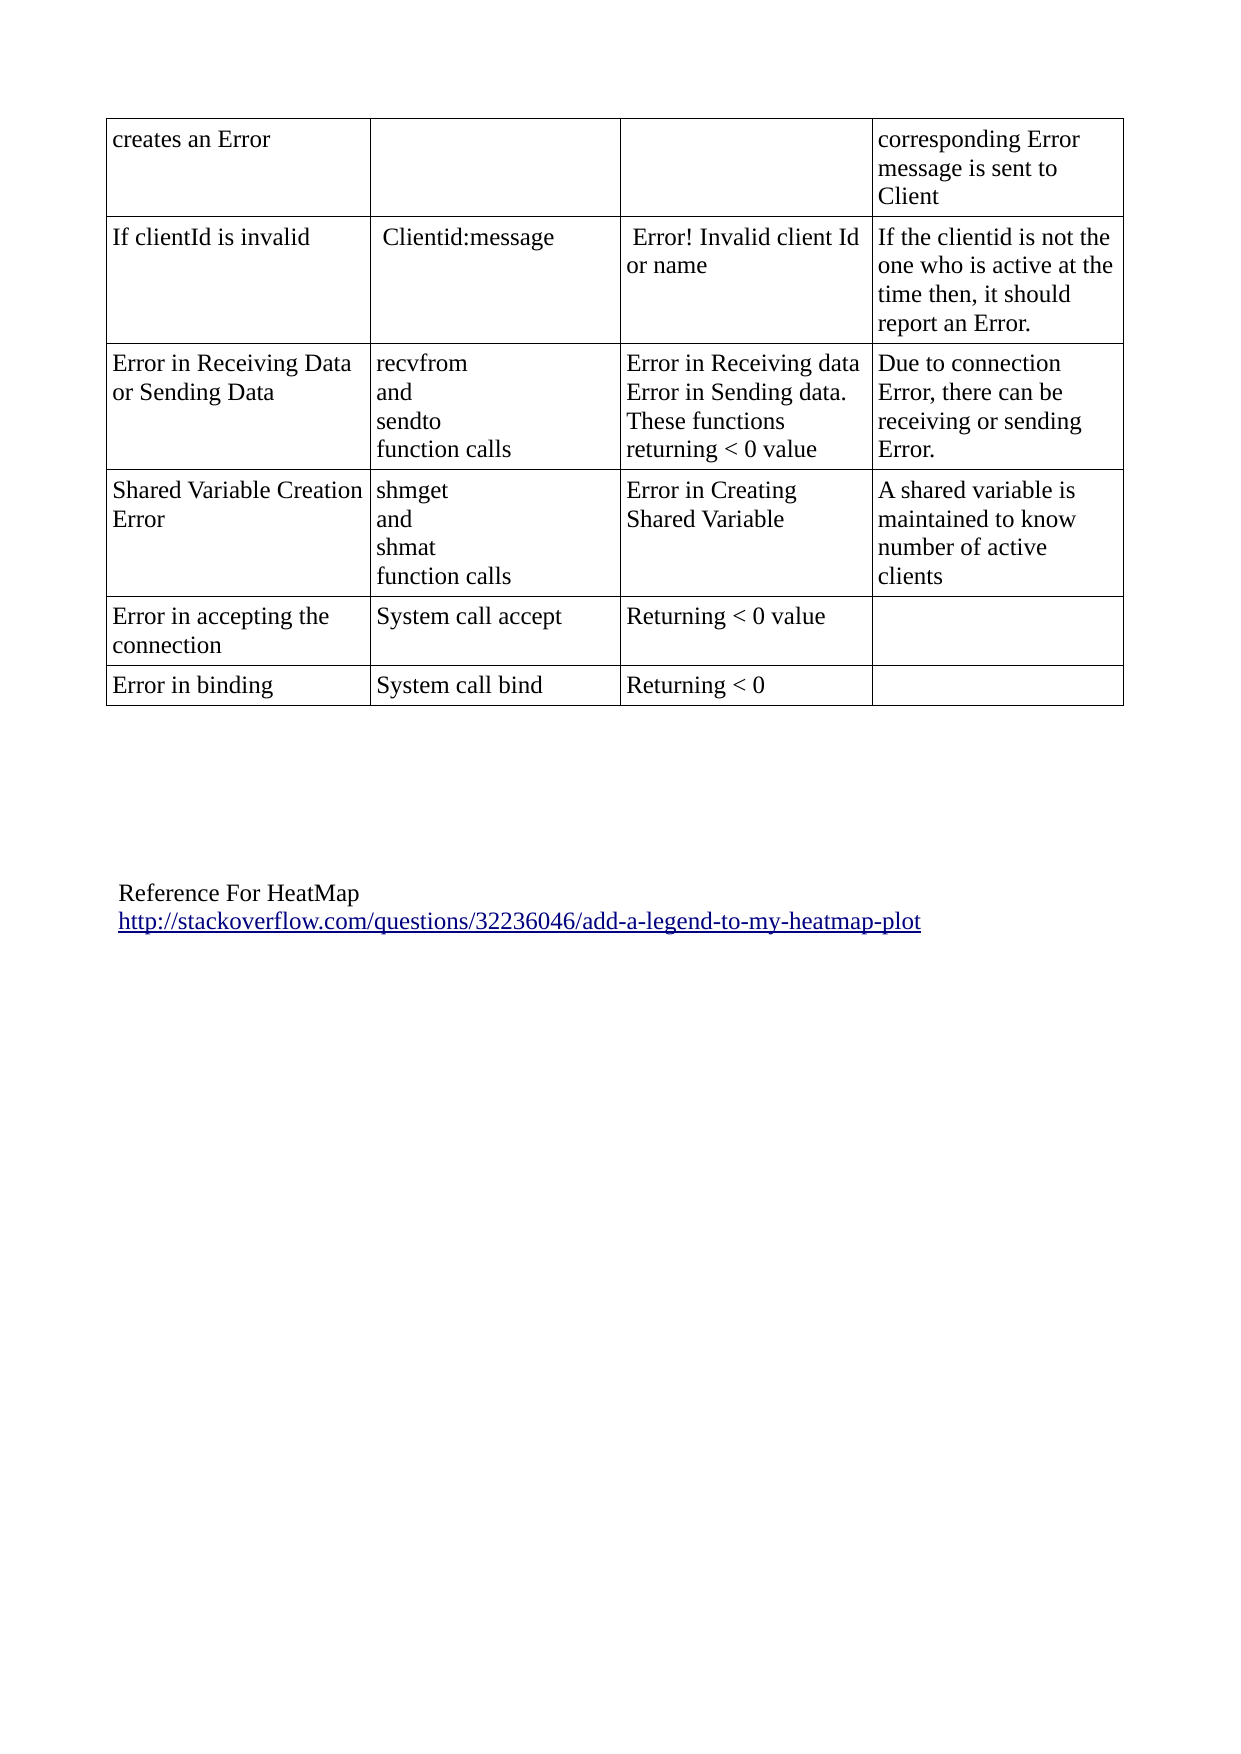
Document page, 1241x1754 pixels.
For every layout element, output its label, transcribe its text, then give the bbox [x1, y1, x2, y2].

table_cell Shared Variable Creation Error [107, 470, 370, 596]
table_cell A shared variable is maintained to know number of active clients [873, 470, 1123, 596]
text Reference For HeatMap [118, 878, 1122, 906]
table_cell System call bind [371, 666, 620, 705]
table_cell Error in binding [107, 666, 370, 705]
table_cell Due to connection Error, there can be receiving or sending Error. [873, 344, 1123, 469]
table_cell System call accept [371, 597, 620, 665]
table_cell Error in accepting the connection [107, 597, 370, 665]
table_cell Clientid:message [371, 217, 620, 342]
table_cell Error! Invalid client Id or name [621, 217, 872, 342]
table_cell [621, 119, 872, 216]
table_cell Returning < 0 [621, 666, 872, 705]
table_cell [873, 666, 1123, 705]
text http://stackoverflow.com/questions/32236046/add-a-legend-to-my-heatmap-plot [118, 906, 1122, 935]
table_cell [371, 119, 620, 216]
table_cell If the clientid is not the one who is active at the time then, it should report an Error. [873, 217, 1123, 342]
table_cell Error in Receiving Data or Sending Data [107, 344, 370, 469]
table_cell shmget and shmat function calls [371, 470, 620, 596]
table_cell corresponding Error message is sent to Client [873, 119, 1123, 216]
table_cell Error in Receiving data Error in Sending data. These functions returning < 0 value [621, 344, 872, 469]
table_cell If clientId is invalid [107, 217, 370, 342]
table_cell Returning < 0 value [621, 597, 872, 665]
table_cell [873, 597, 1123, 665]
table_cell creates an Error [107, 119, 370, 216]
table_cell Error in Creating Shared Variable [621, 470, 872, 596]
table_cell recvfrom and sendto function calls [371, 344, 620, 469]
